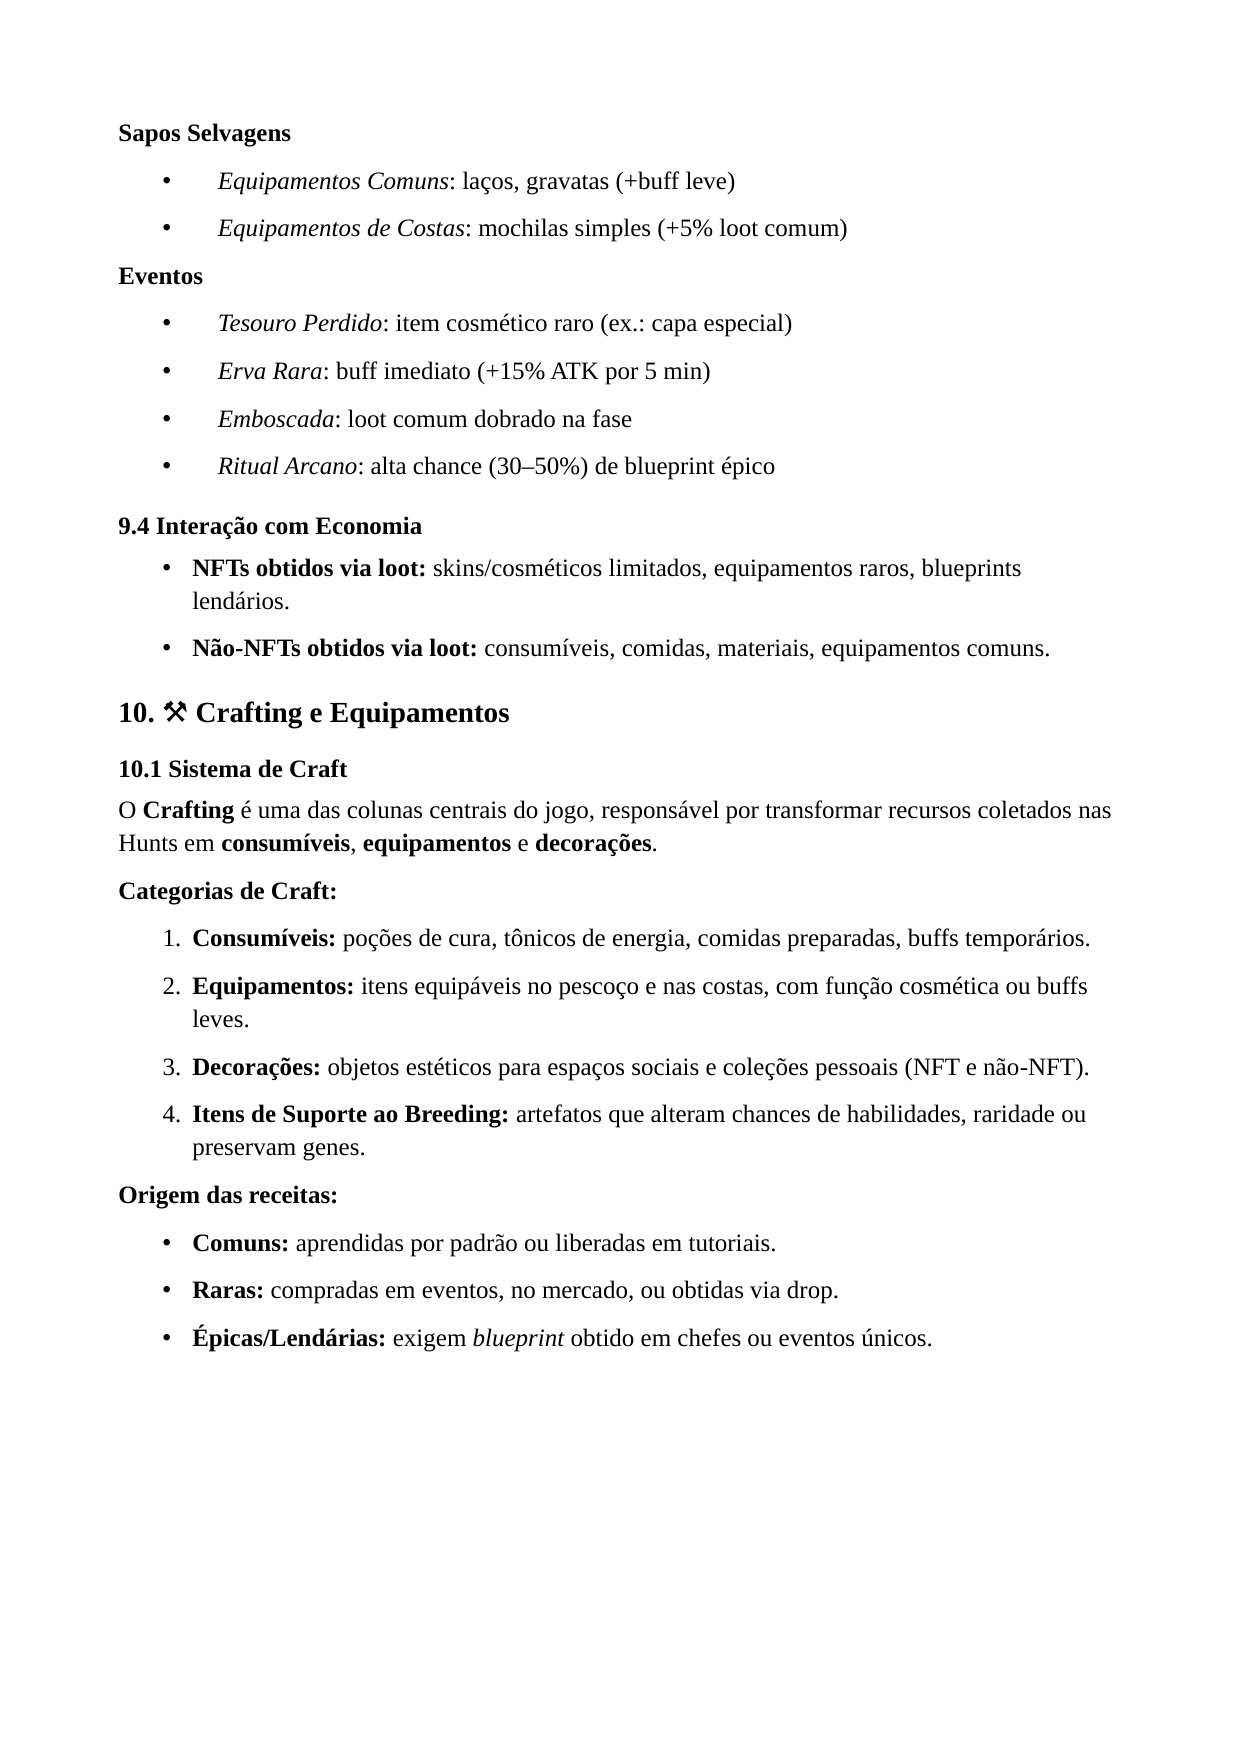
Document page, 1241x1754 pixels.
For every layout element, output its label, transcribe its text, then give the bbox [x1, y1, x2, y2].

list 🌟 Tesouro Perdido: item cosmético raro (ex.: capa especial) [162, 308, 1122, 337]
list NFTs obtidos via loot: skins/cosméticos limitados, equipamentos raros, blueprints lendários. [162, 553, 1122, 614]
subtitle 9.4 Interação com Economia [118, 511, 1122, 540]
subtitle 10.1 Sistema de Craft [118, 754, 1122, 783]
list 🌱 Erva Rara: buff imediato (+15% ATK por 5 min) [162, 356, 1122, 385]
list Consumíveis: poções de cura, tônicos de energia, comidas preparadas, buffs temporários. [162, 923, 1122, 952]
text Sapos Selvagens [118, 118, 1122, 147]
list Itens de Suporte ao Breeding: artefatos que alteram chances de habilidades, raridade ou preservam genes. [162, 1099, 1122, 1161]
list Comuns: aprendidas por padrão ou liberadas em tutoriais. [162, 1228, 1122, 1256]
list Decorações: objetos estéticos para espaços sociais e coleções pessoais (NFT e não‑NFT). [162, 1052, 1122, 1081]
list Épicas/Lendárias: exigem blueprint obtido em chefes ou eventos únicos. [162, 1323, 1122, 1352]
list Raras: compradas em eventos, no mercado, ou obtidas via drop. [162, 1275, 1122, 1304]
list 👔 Equipamentos Comuns: laços, gravatas (+buff leve) [162, 166, 1122, 194]
list 🔮 Ritual Arcano: alta chance (30–50%) de blueprint épico [162, 451, 1122, 480]
text Categorias de Craft: [118, 876, 1122, 905]
text Eventos [118, 261, 1122, 290]
list 🎒 Equipamentos de Costas: mochilas simples (+5% loot comum) [162, 213, 1122, 242]
list 💥 Emboscada: loot comum dobrado na fase [162, 404, 1122, 432]
list Equipamentos: itens equipáveis no pescoço e nas costas, com função cosmética ou buffs leves. [162, 971, 1122, 1033]
text O Crafting é uma das colunas centrais do jogo, responsável por transformar recursos coletados nas Hunts em consumíveis, equipamentos e decorações. [118, 795, 1122, 857]
subtitle 10. ⚒ Crafting e Equipamentos [118, 696, 1122, 729]
list Não‑NFTs obtidos via loot: consumíveis, comidas, materiais, equipamentos comuns. [162, 633, 1122, 662]
text Origem das receitas: [118, 1180, 1122, 1209]
